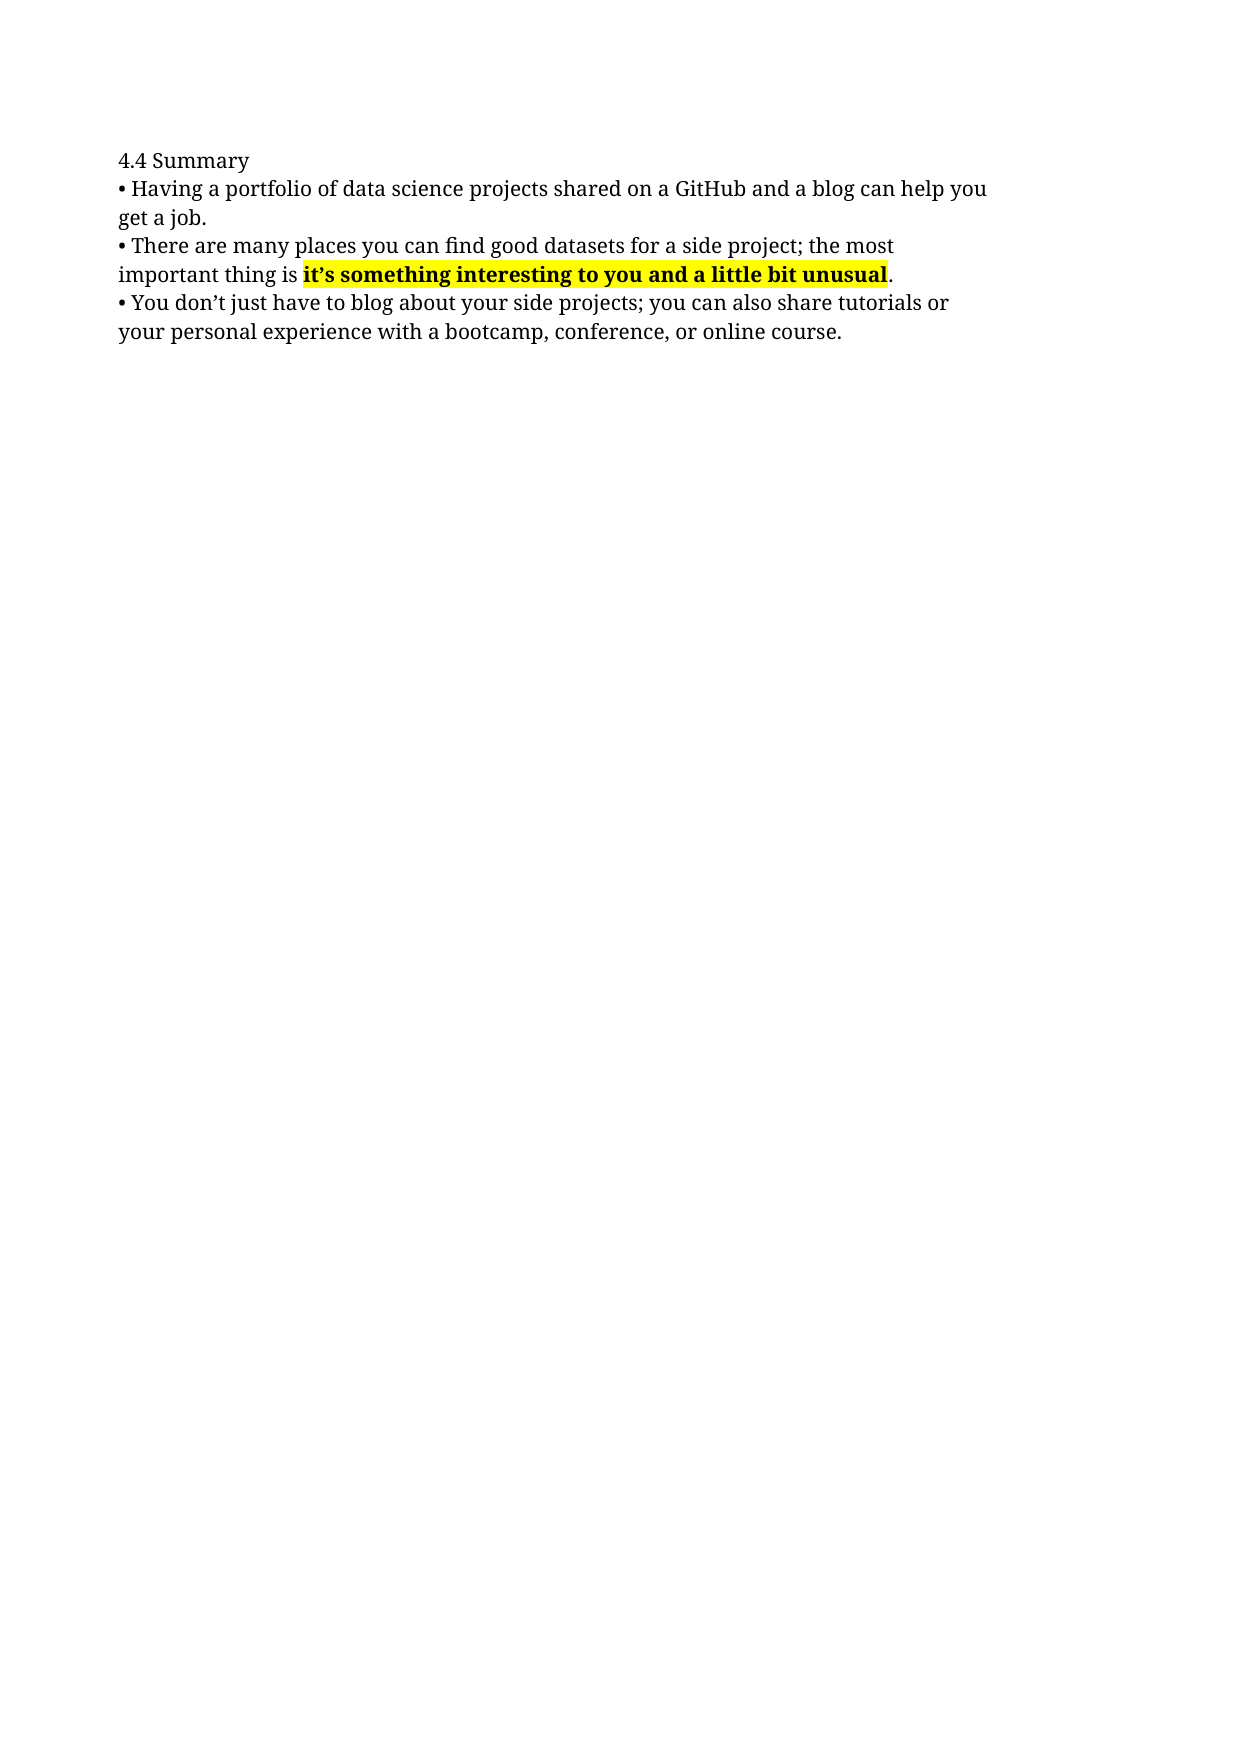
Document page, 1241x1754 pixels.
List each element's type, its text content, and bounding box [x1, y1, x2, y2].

text your personal experience with a bootcamp, conference, or online course. [118, 317, 1122, 345]
text important thing is it’s something interesting to you and a little bit unusual. [118, 260, 1122, 288]
text • Having a portfolio of data science projects shared on a GitHub and a blog can help you [118, 174, 1122, 203]
text • There are many places you can find good datasets for a side project; the most [118, 231, 1122, 260]
text 4.4 Summary [118, 146, 1122, 174]
text • You don’t just have to blog about your side projects; you can also share tutorials or [118, 288, 1122, 317]
text get a job. [118, 203, 1122, 231]
